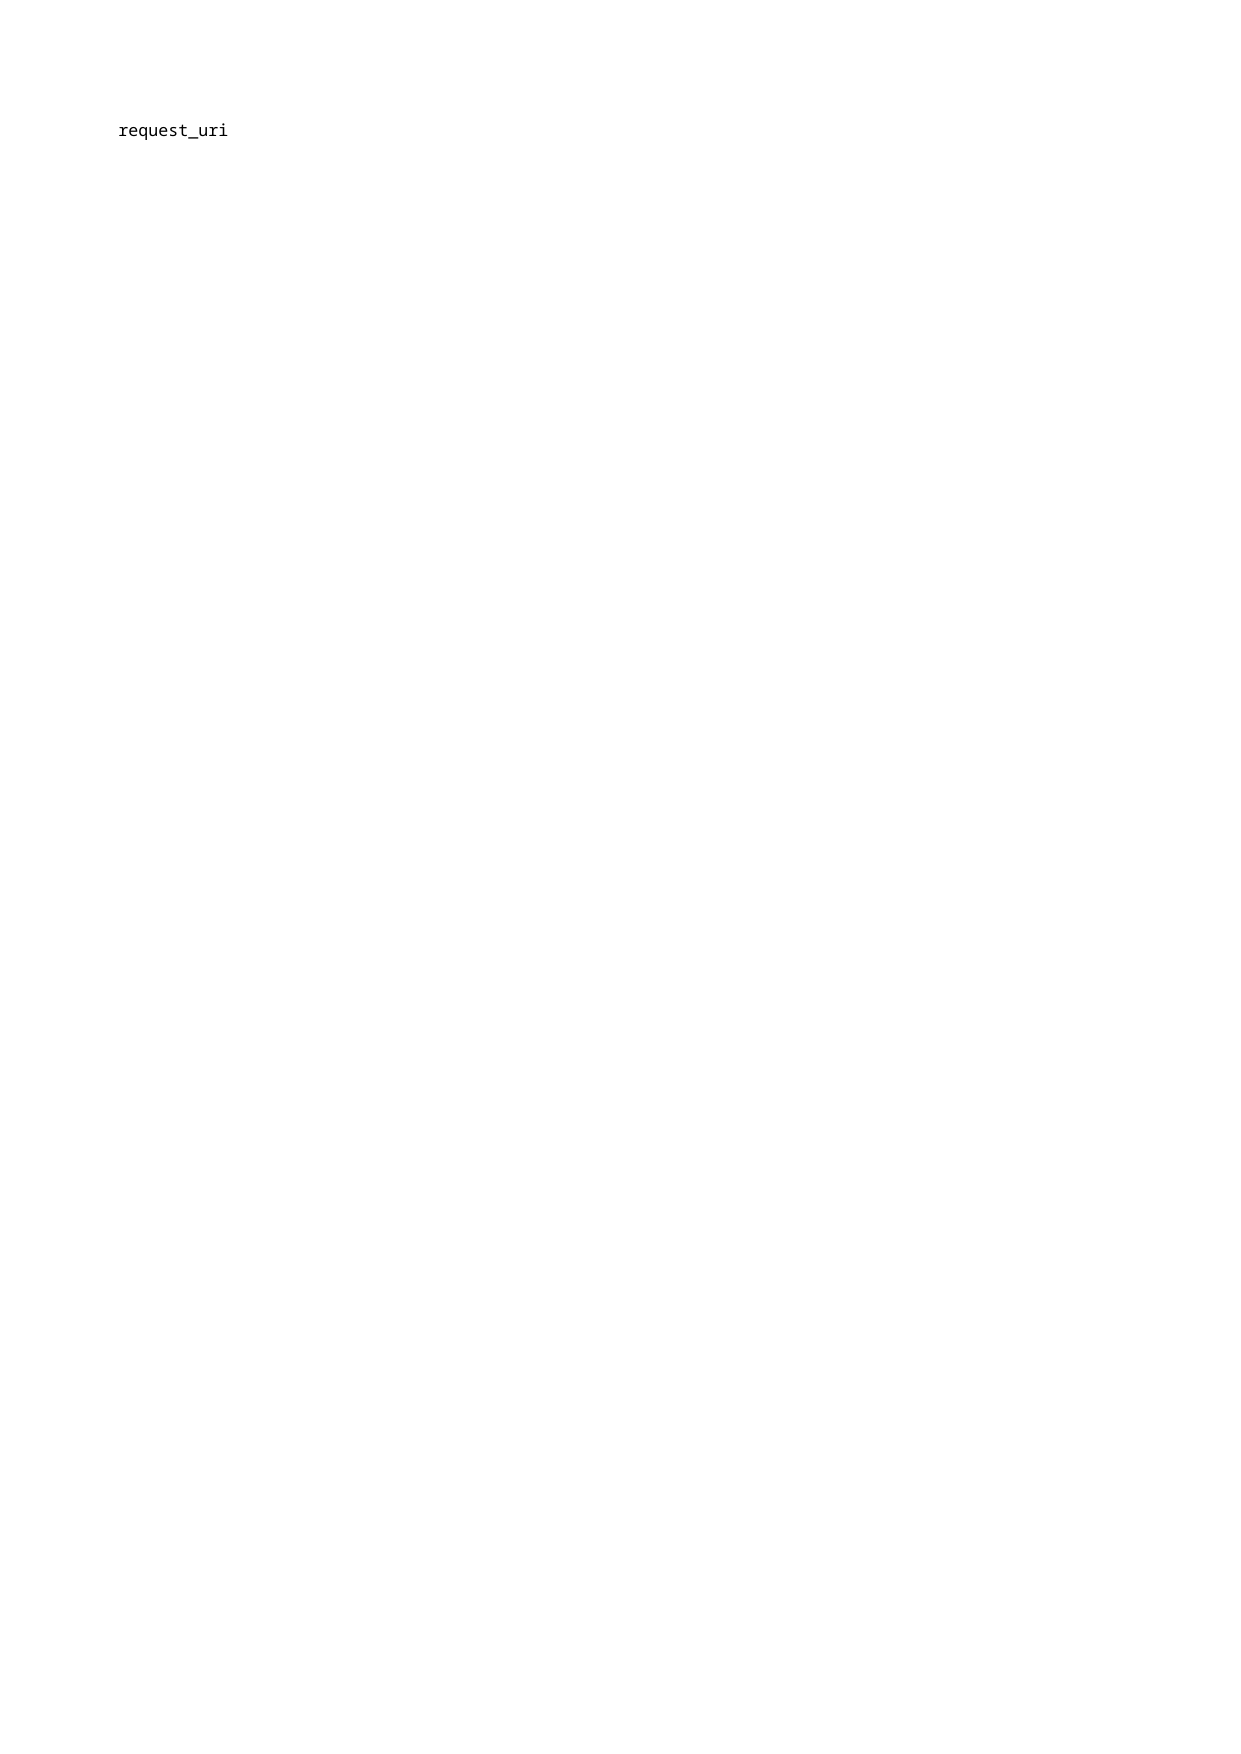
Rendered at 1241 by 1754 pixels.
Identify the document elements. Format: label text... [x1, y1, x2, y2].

text request_uri [118, 118, 1122, 141]
